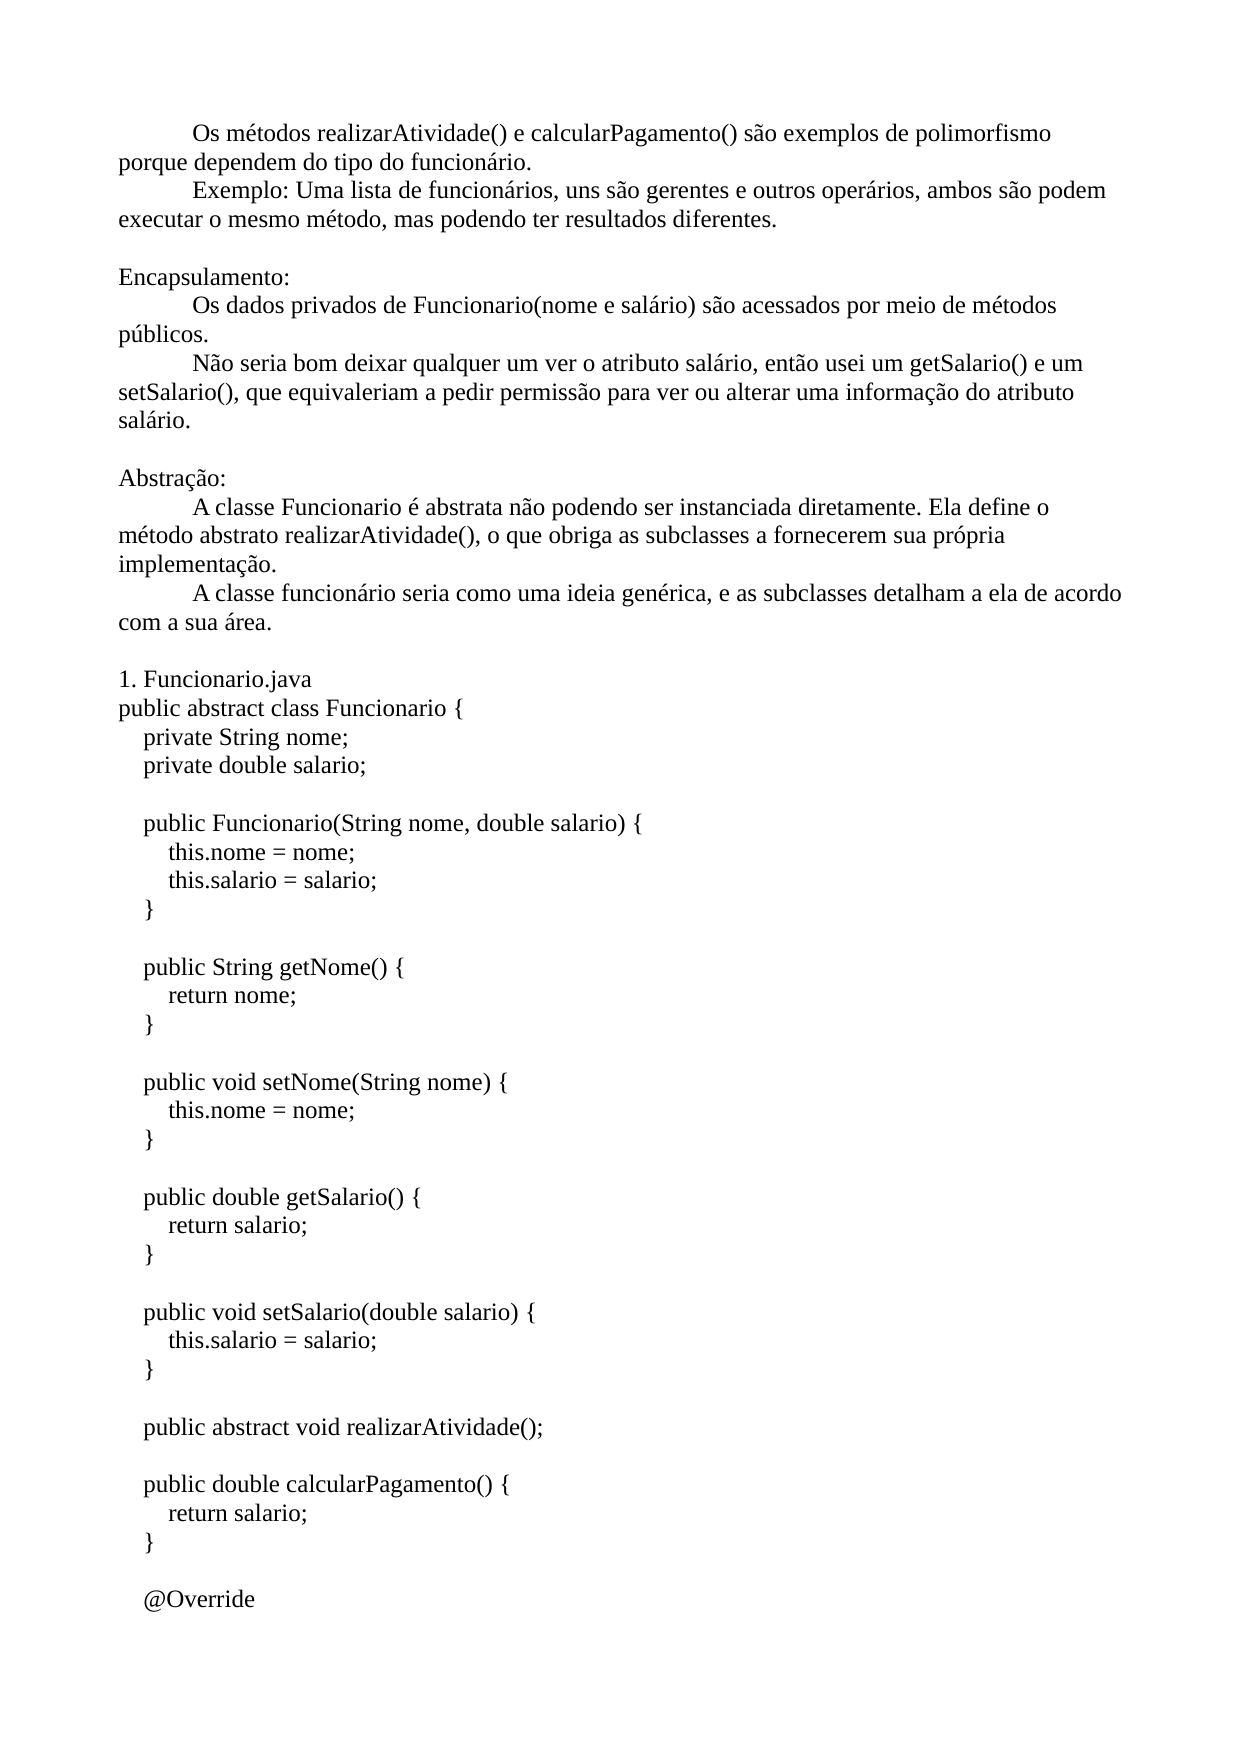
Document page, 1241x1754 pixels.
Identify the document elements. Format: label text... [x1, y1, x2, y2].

text } [118, 1354, 1122, 1383]
text A classe Funcionario é abstrata não podendo ser instanciada diretamente. Ela define o método abstrato realizarAtividade(), o que obriga as subclasses a fornecerem sua própria implementação. [118, 492, 1122, 578]
text public void setNome(String nome) { [118, 1067, 1122, 1096]
text public abstract void realizarAtividade(); [118, 1412, 1122, 1441]
text public double getSalario() { [118, 1182, 1122, 1211]
text @Override [118, 1584, 1122, 1613]
text Os dados privados de Funcionario(nome e salário) são acessados por meio de métodos públicos. [118, 291, 1122, 348]
text public String getNome() { [118, 952, 1122, 981]
text private String nome; [118, 722, 1122, 751]
text Abstração: [118, 463, 1122, 492]
text public void setSalario(double salario) { [118, 1297, 1122, 1326]
text public abstract class Funcionario { [118, 693, 1122, 722]
text return salario; [118, 1211, 1122, 1239]
text } [118, 1124, 1122, 1153]
text Encapsulamento: [118, 262, 1122, 291]
text return salario; [118, 1498, 1122, 1527]
text this.nome = nome; [118, 837, 1122, 866]
text public Funcionario(String nome, double salario) { [118, 808, 1122, 837]
text 1. Funcionario.java [118, 664, 1122, 693]
text public double calcularPagamento() { [118, 1469, 1122, 1498]
text Os métodos realizarAtividade() e calcularPagamento() são exemplos de polimorfismo porque dependem do tipo do funcionário. [118, 118, 1122, 176]
text private double salario; [118, 751, 1122, 779]
text } [118, 894, 1122, 923]
text } [118, 1009, 1122, 1038]
text } [118, 1239, 1122, 1268]
text A classe funcionário seria como uma ideia genérica, e as subclasses detalham a ela de acordo com a sua área. [118, 578, 1122, 636]
text Não seria bom deixar qualquer um ver o atributo salário, então usei um getSalario() e um setSalario(), que equivaleriam a pedir permissão para ver ou alterar uma informação do atributo salário. [118, 348, 1122, 434]
text this.salario = salario; [118, 866, 1122, 894]
text this.nome = nome; [118, 1096, 1122, 1124]
text } [118, 1527, 1122, 1556]
text this.salario = salario; [118, 1326, 1122, 1354]
text return nome; [118, 981, 1122, 1009]
text Exemplo: Uma lista de funcionários, uns são gerentes e outros operários, ambos são podem executar o mesmo método, mas podendo ter resultados diferentes. [118, 176, 1122, 233]
